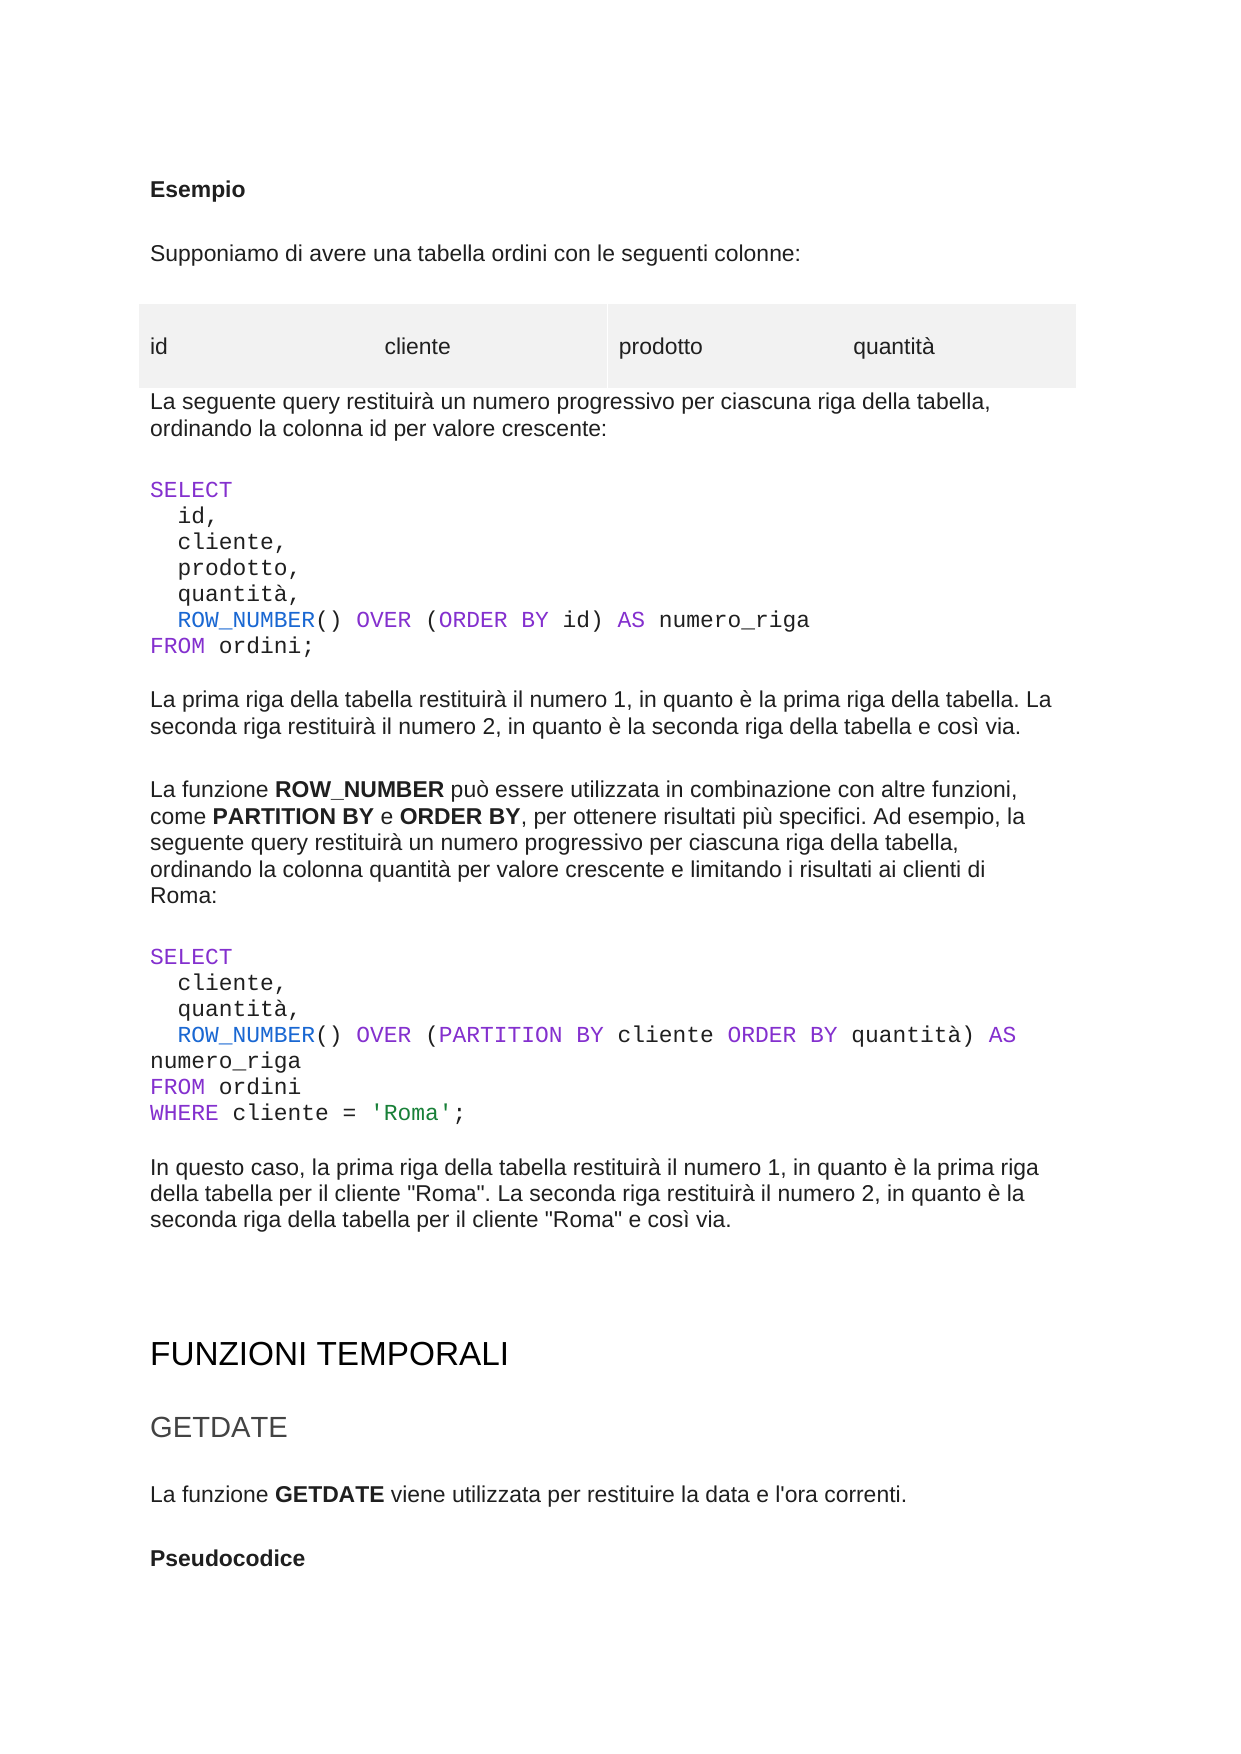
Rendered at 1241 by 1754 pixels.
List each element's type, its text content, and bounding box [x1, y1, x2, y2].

text La funzione GETDATE viene utilizzata per restituire la data e l'ora correnti. [150, 1481, 1053, 1507]
text Pseudocodice [150, 1545, 1053, 1571]
text La prima riga della tabella restituirà il numero 1, in quanto è la prima riga della tabella. La seconda riga restituirà il numero 2, in quanto è la seconda riga della tabella e così via. [150, 686, 1053, 739]
text In questo caso, la prima riga della tabella restituirà il numero 1, in quanto è la prima riga della tabella per il cliente "Roma". La seconda riga restituirà il numero 2, in quanto è la seconda riga della tabella per il cliente "Roma" e così via. [150, 1154, 1053, 1233]
text La funzione ROW_NUMBER può essere utilizzata in combinazione con altre funzioni, come PARTITION BY e ORDER BY, per ottenere risultati più specifici. Ad esempio, la seguente query restituirà un numero progressivo per ciascuna riga della tabella, ordinando la colonna quantità per valore crescente e limitando i risultati ai clienti di Roma: [150, 776, 1053, 908]
table_header cliente [373, 304, 607, 388]
text Esempio [150, 176, 1053, 203]
subtitle FUNZIONI TEMPORALI [150, 1334, 1053, 1372]
text SELECT id, cliente, prodotto, quantità, ROW_NUMBER() OVER (ORDER BY id) AS numero_riga FROM ordini; [150, 478, 1053, 686]
text [150, 150, 1053, 176]
table_header quantità [842, 304, 1076, 388]
text Supponiamo di avere una tabella ordini con le seguenti colonne: [150, 240, 1053, 267]
table_header id [139, 304, 373, 388]
table_header prodotto [608, 304, 842, 388]
text SELECT cliente, quantità, ROW_NUMBER() OVER (PARTITION BY cliente ORDER BY quantità) AS numero_riga FROM ordini WHERE cliente = 'Roma'; [150, 946, 1053, 1154]
text La seguente query restituirà un numero progressivo per ciascuna riga della tabella, ordinando la colonna id per valore crescente: [150, 388, 1053, 441]
subtitle GETDATE [150, 1410, 1053, 1443]
